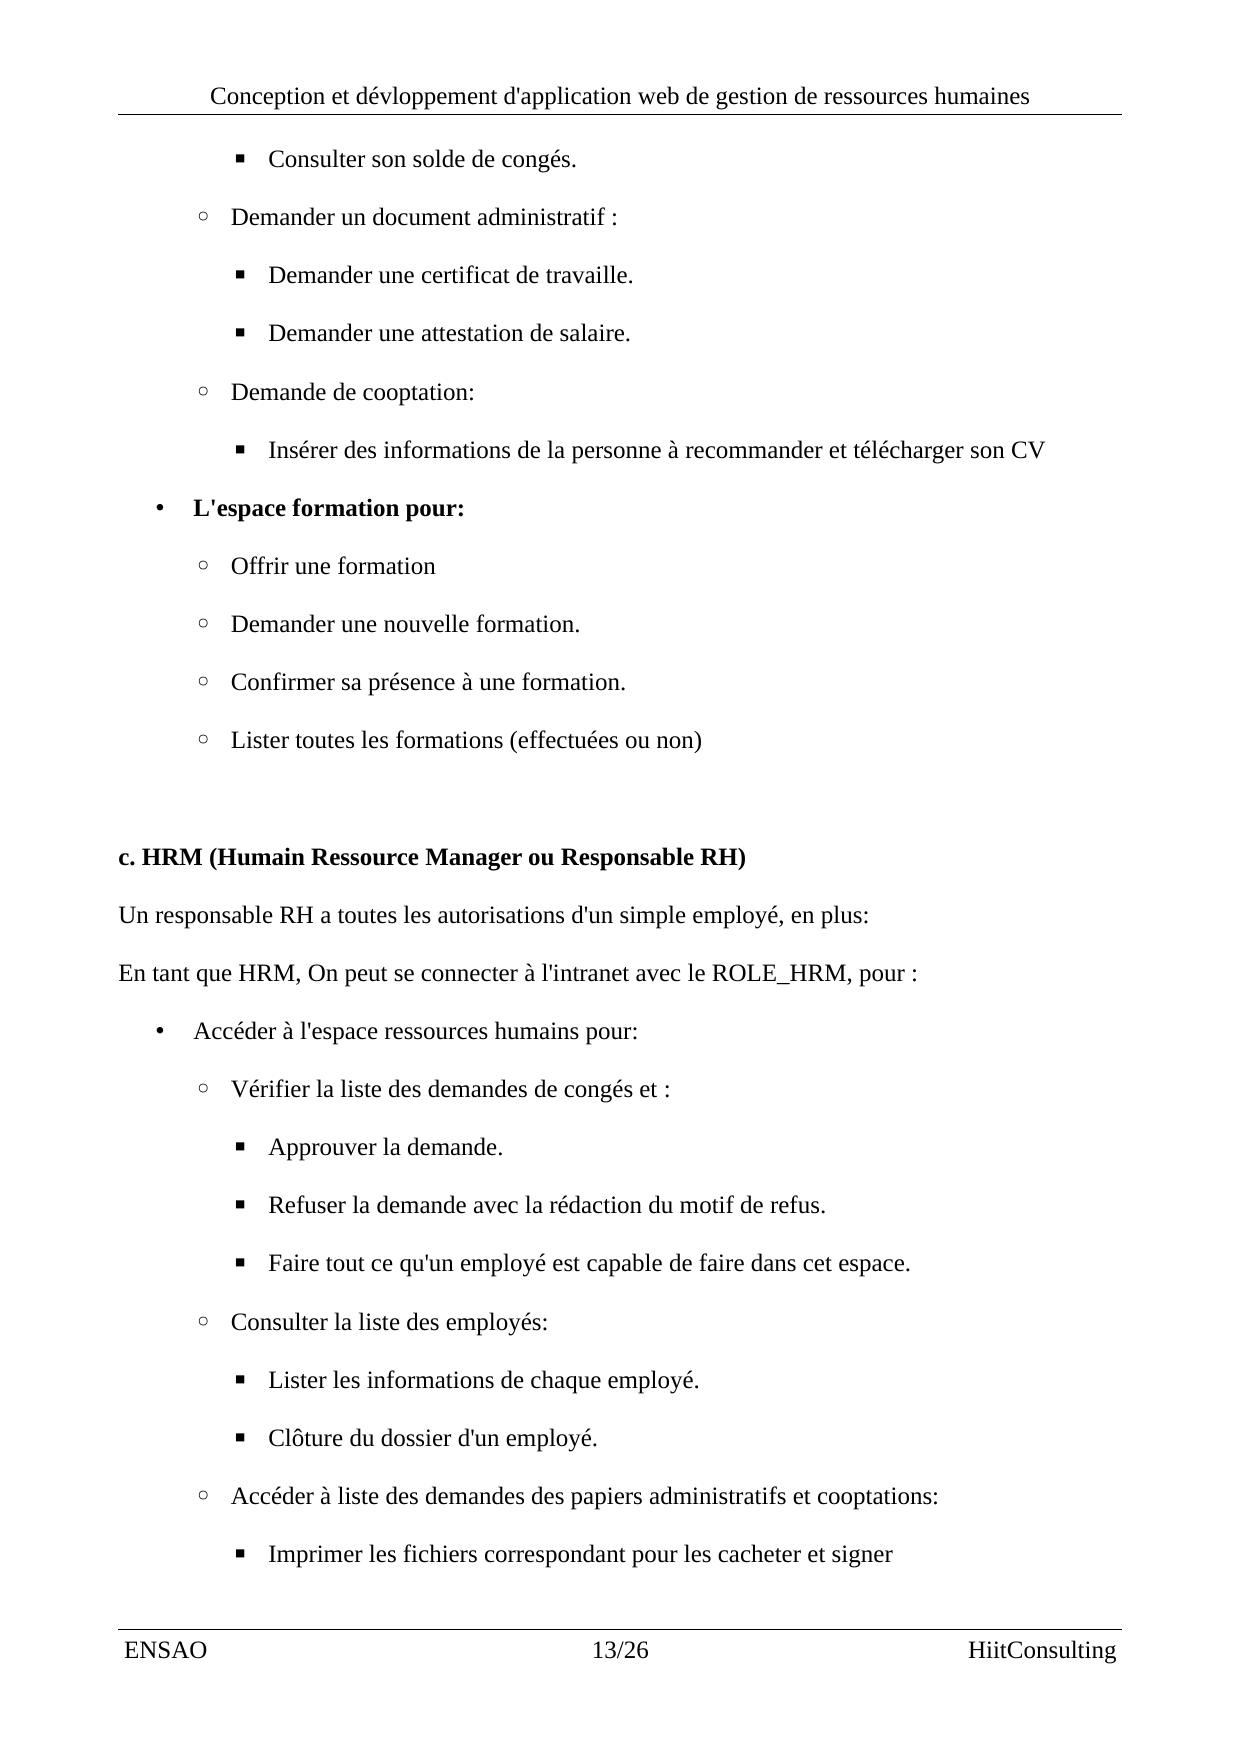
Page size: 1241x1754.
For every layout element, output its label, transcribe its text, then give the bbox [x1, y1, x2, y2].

list Consulter son solde de congés. [231, 144, 1122, 173]
list Offrir une formation [193, 551, 1122, 580]
list Demande de cooptation: [193, 377, 1122, 405]
list Consulter la liste des employés: [193, 1307, 1122, 1335]
list Approuver la demande. [231, 1132, 1122, 1161]
text En tant que HRM, On peut se connecter à l'intranet avec le ROLE_HRM, pour : [118, 958, 1122, 987]
list Lister toutes les formations (effectuées ou non) [193, 725, 1122, 754]
list Demander un document administratif : [193, 202, 1122, 231]
list Demander une nouvelle formation. [193, 609, 1122, 638]
list Refuser la demande avec la rédaction du motif de refus. [231, 1190, 1122, 1219]
text c. HRM (Humain Ressource Manager ou Responsable RH) [118, 842, 1122, 870]
list Confirmer sa présence à une formation. [193, 667, 1122, 696]
list Insérer des informations de la personne à recommander et télécharger son CV [231, 435, 1122, 463]
list Demander une attestation de salaire. [231, 318, 1122, 347]
list Demander une certificat de travaille. [231, 260, 1122, 289]
list L'espace formation pour: [156, 493, 1122, 522]
list Faire tout ce qu'un employé est capable de faire dans cet espace. [231, 1248, 1122, 1277]
list Imprimer les fichiers correspondant pour les cacheter et signer [231, 1539, 1122, 1568]
list Accéder à liste des demandes des papiers administratifs et cooptations: [193, 1481, 1122, 1510]
list Vérifier la liste des demandes de congés et : [193, 1074, 1122, 1103]
text Un responsable RH a toutes les autorisations d'un simple employé, en plus: [118, 900, 1122, 928]
list Clôture du dossier d'un employé. [231, 1423, 1122, 1452]
list Accéder à l'espace ressources humains pour: [156, 1016, 1122, 1045]
list Lister les informations de chaque employé. [231, 1365, 1122, 1393]
